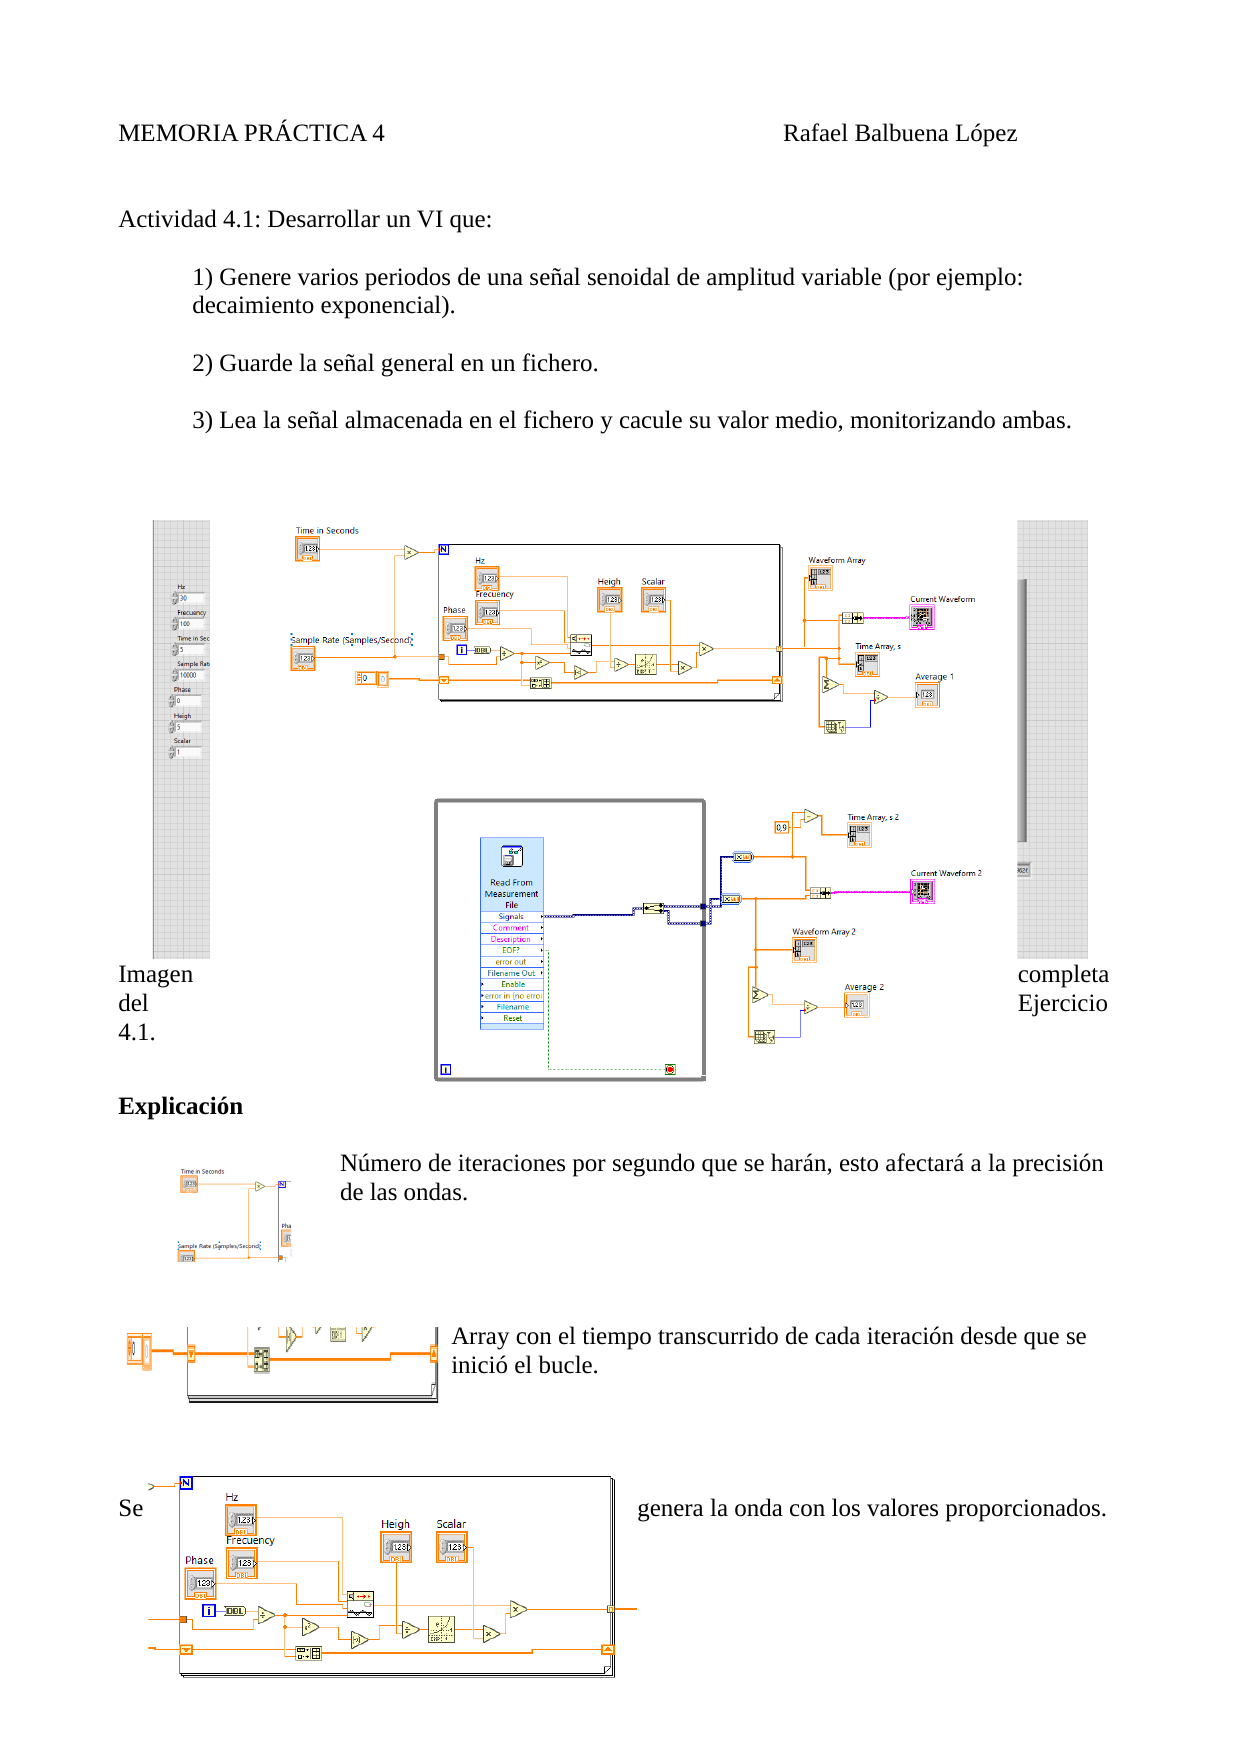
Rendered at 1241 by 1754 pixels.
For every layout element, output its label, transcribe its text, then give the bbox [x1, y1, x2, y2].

text 2) Guarde la señal general en un fichero. [118, 348, 1122, 377]
text Explicación [118, 1074, 1122, 1120]
text Se [118, 1493, 148, 1522]
text Actividad 4.1: Desarrollar un VI que: [118, 204, 1122, 233]
text 1) Genere varios periodos de una señal senoidal de amplitud variable (por ejemplo: decaimiento exponencial). [118, 262, 1122, 319]
text MEMORIA PRÁCTICA 4 Rafael Balbuena López [118, 118, 1122, 147]
text Número de iteraciones por segundo que se harán, esto afectará a la precisión de las ondas. [118, 1148, 1122, 1206]
text 3) Lea la señal almacenada en el fichero y cacule su valor medio, monitorizando ambas. [118, 406, 1122, 434]
text Array con el tiempo transcurrido de cada iteración desde que se inició el bucle. [118, 1321, 1122, 1378]
text Imagen completa del Ejercicio 4.1. [1018, 549, 1122, 1045]
text genera la onda con los valores proporcionados. [637, 1493, 1122, 1522]
text Imagen completa del Ejercicio 4.1. [118, 549, 209, 1045]
